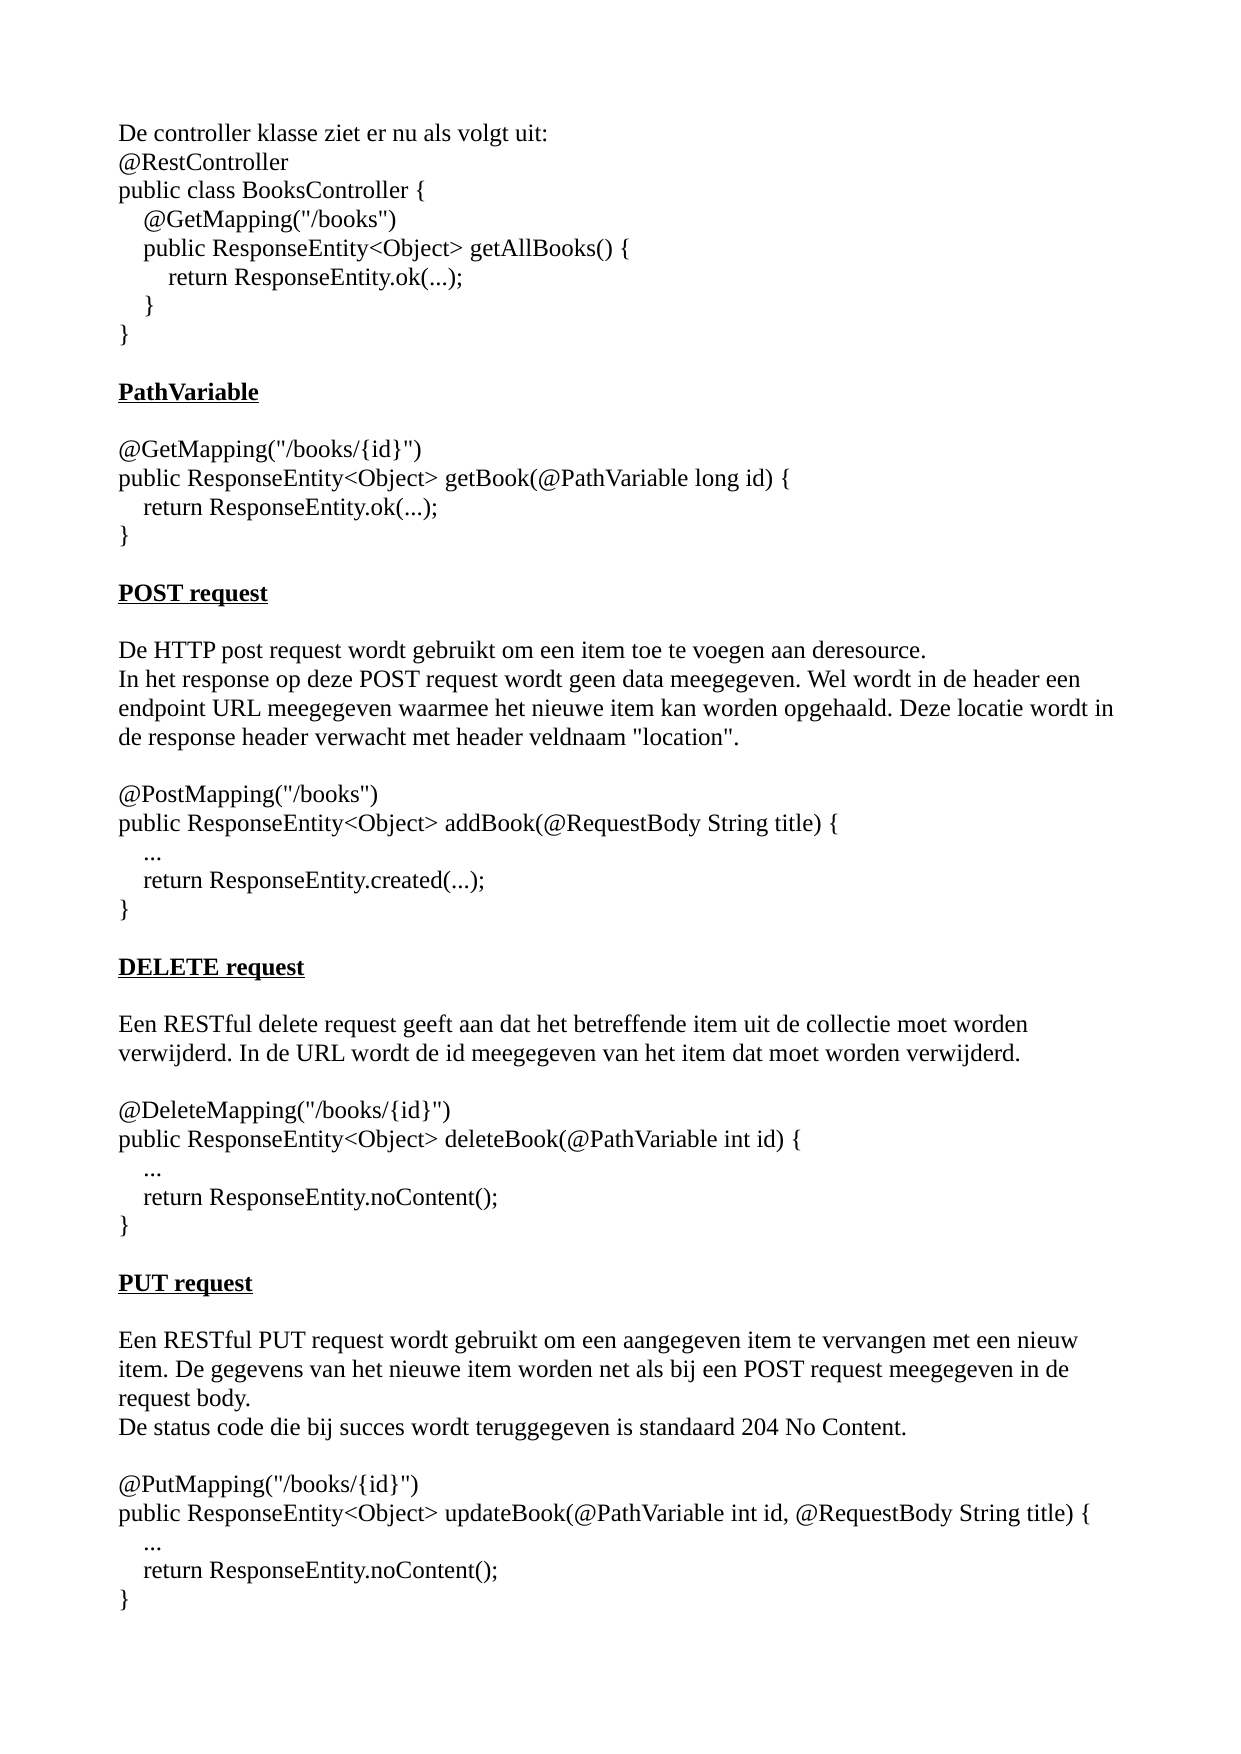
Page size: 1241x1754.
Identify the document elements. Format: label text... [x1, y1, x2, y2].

text POST request [118, 578, 1122, 607]
text @GetMapping("/books") [118, 204, 1122, 233]
text } [118, 319, 1122, 348]
text @GetMapping("/books/{id}") [118, 434, 1122, 463]
text } [118, 894, 1122, 923]
text return ResponseEntity.ok(...); [118, 262, 1122, 291]
text public class BooksController { [118, 176, 1122, 204]
text @PutMapping("/books/{id}") [118, 1469, 1122, 1498]
text } [118, 1584, 1122, 1613]
text public ResponseEntity<Object> addBook(@RequestBody String title) { [118, 808, 1122, 837]
text Een RESTful delete request geeft aan dat het betreffende item uit de collectie moet worden verwijderd. In de URL wordt de id meegegeven van het item dat moet worden verwijderd. [118, 1009, 1122, 1067]
text PUT request [118, 1268, 1122, 1297]
text } [118, 521, 1122, 549]
text public ResponseEntity<Object> deleteBook(@PathVariable int id) { [118, 1124, 1122, 1153]
text return ResponseEntity.noContent(); [118, 1556, 1122, 1584]
text De status code die bij succes wordt teruggegeven is standaard 204 No Content. [118, 1412, 1122, 1441]
text Een RESTful PUT request wordt gebruikt om een aangegeven item te vervangen met een nieuw item. De gegevens van het nieuwe item worden net als bij een POST request meegegeven in de request body. [118, 1326, 1122, 1412]
text ... [118, 837, 1122, 866]
text return ResponseEntity.noContent(); [118, 1182, 1122, 1211]
text public ResponseEntity<Object> updateBook(@PathVariable int id, @RequestBody String title) { [118, 1498, 1122, 1527]
text @RestController [118, 147, 1122, 176]
text DELETE request [118, 952, 1122, 981]
text ... [118, 1153, 1122, 1182]
text @PostMapping("/books") [118, 779, 1122, 808]
text De controller klasse ziet er nu als volgt uit: [118, 118, 1122, 147]
text @DeleteMapping("/books/{id}") [118, 1096, 1122, 1124]
text In het response op deze POST request wordt geen data meegegeven. Wel wordt in de header een endpoint URL meegegeven waarmee het nieuwe item kan worden opgehaald. Deze locatie wordt in de response header verwacht met header veldnaam "location". [118, 664, 1122, 751]
text return ResponseEntity.ok(...); [118, 492, 1122, 521]
text public ResponseEntity<Object> getBook(@PathVariable long id) { [118, 463, 1122, 492]
text return ResponseEntity.created(...); [118, 866, 1122, 894]
text } [118, 1211, 1122, 1239]
text ... [118, 1527, 1122, 1556]
text public ResponseEntity<Object> getAllBooks() { [118, 233, 1122, 262]
text De HTTP post request wordt gebruikt om een item toe te voegen aan deresource. [118, 636, 1122, 664]
text PathVariable [118, 377, 1122, 406]
text } [118, 291, 1122, 319]
